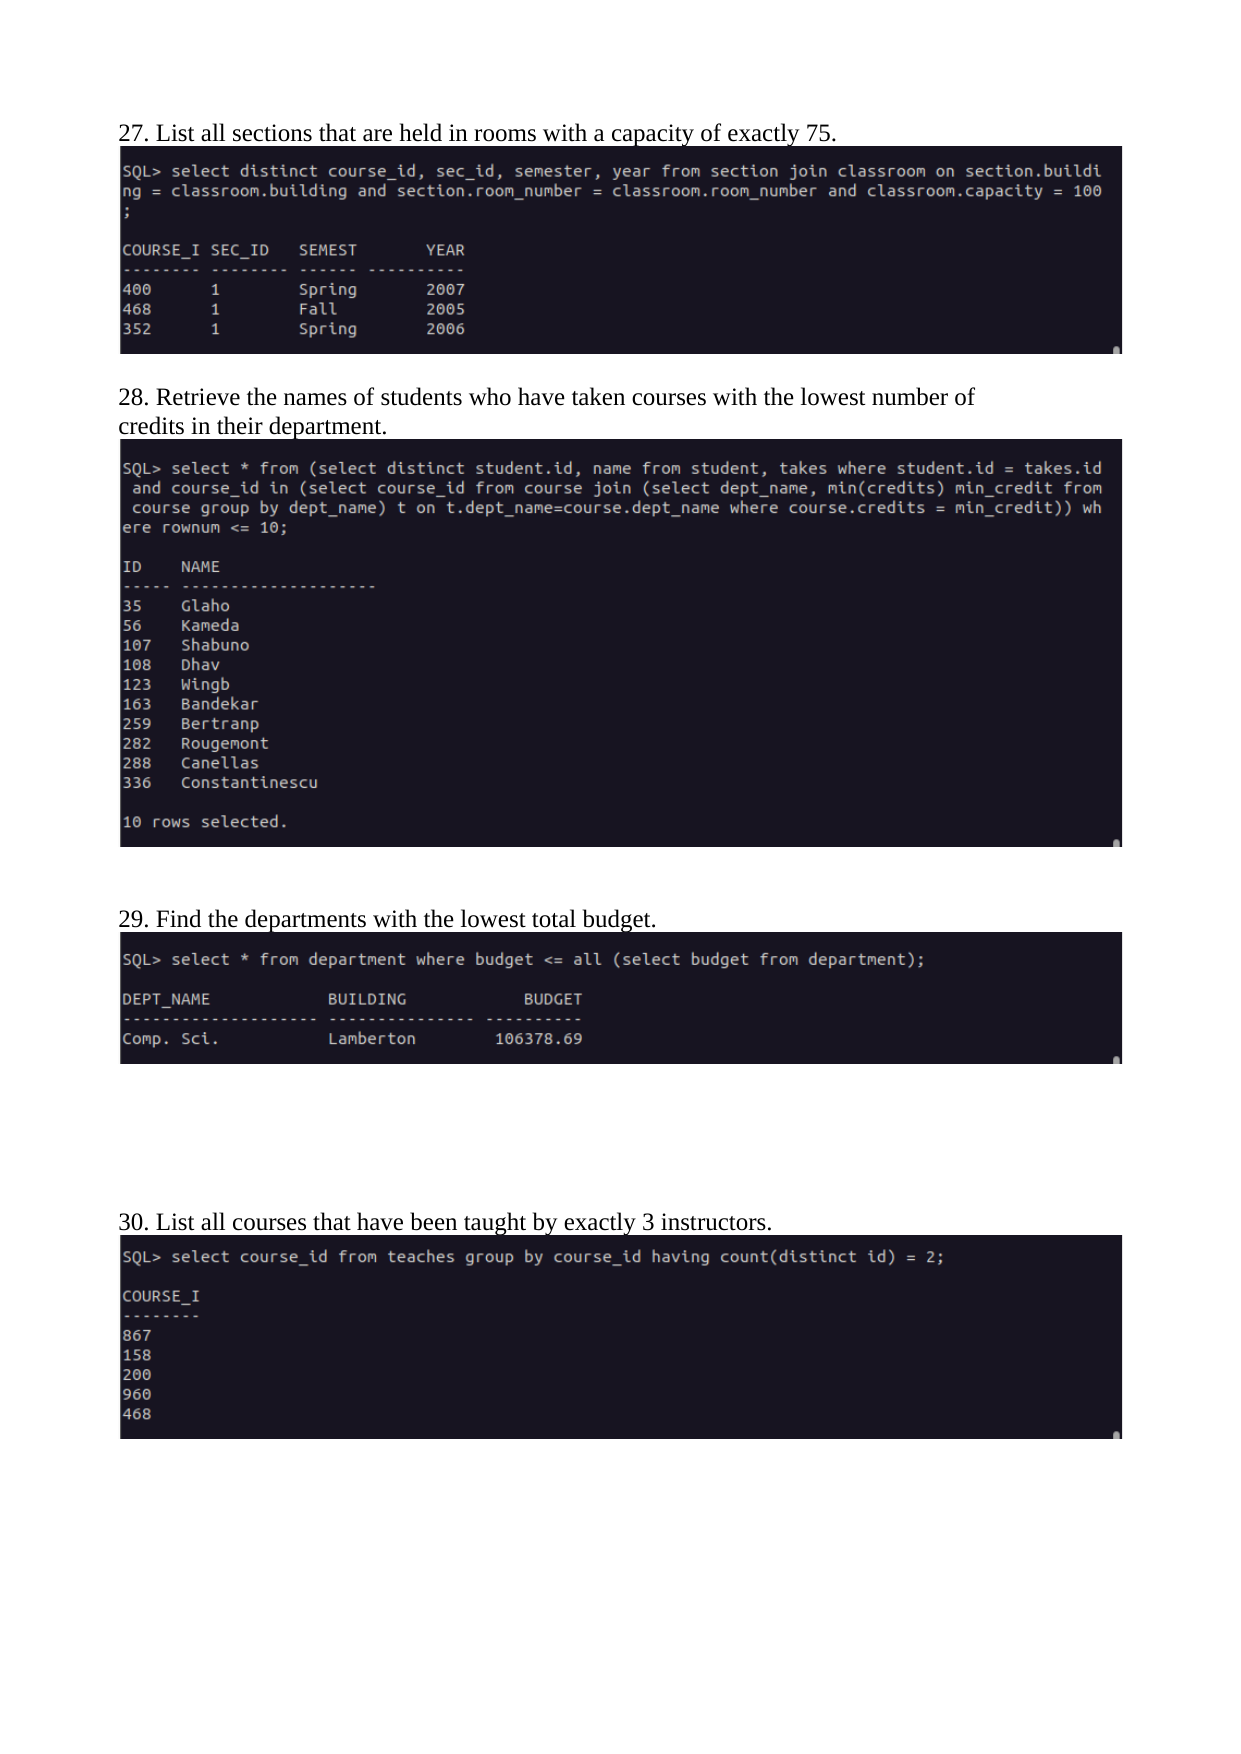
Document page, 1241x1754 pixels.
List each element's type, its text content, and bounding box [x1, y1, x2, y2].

text 29. Find the departments with the lowest total budget. [118, 904, 1122, 932]
picture [118, 439, 1123, 847]
picture [118, 146, 1123, 354]
picture [118, 1235, 1123, 1439]
text credits in their department. [118, 411, 1122, 439]
picture [118, 932, 1123, 1064]
text 30. List all courses that have been taught by exactly 3 instructors. [118, 1207, 1122, 1235]
text 28. Retrieve the names of students who have taken courses with the lowest number of [118, 382, 1122, 411]
text 27. List all sections that are held in rooms with a capacity of exactly 75. [118, 118, 1122, 146]
